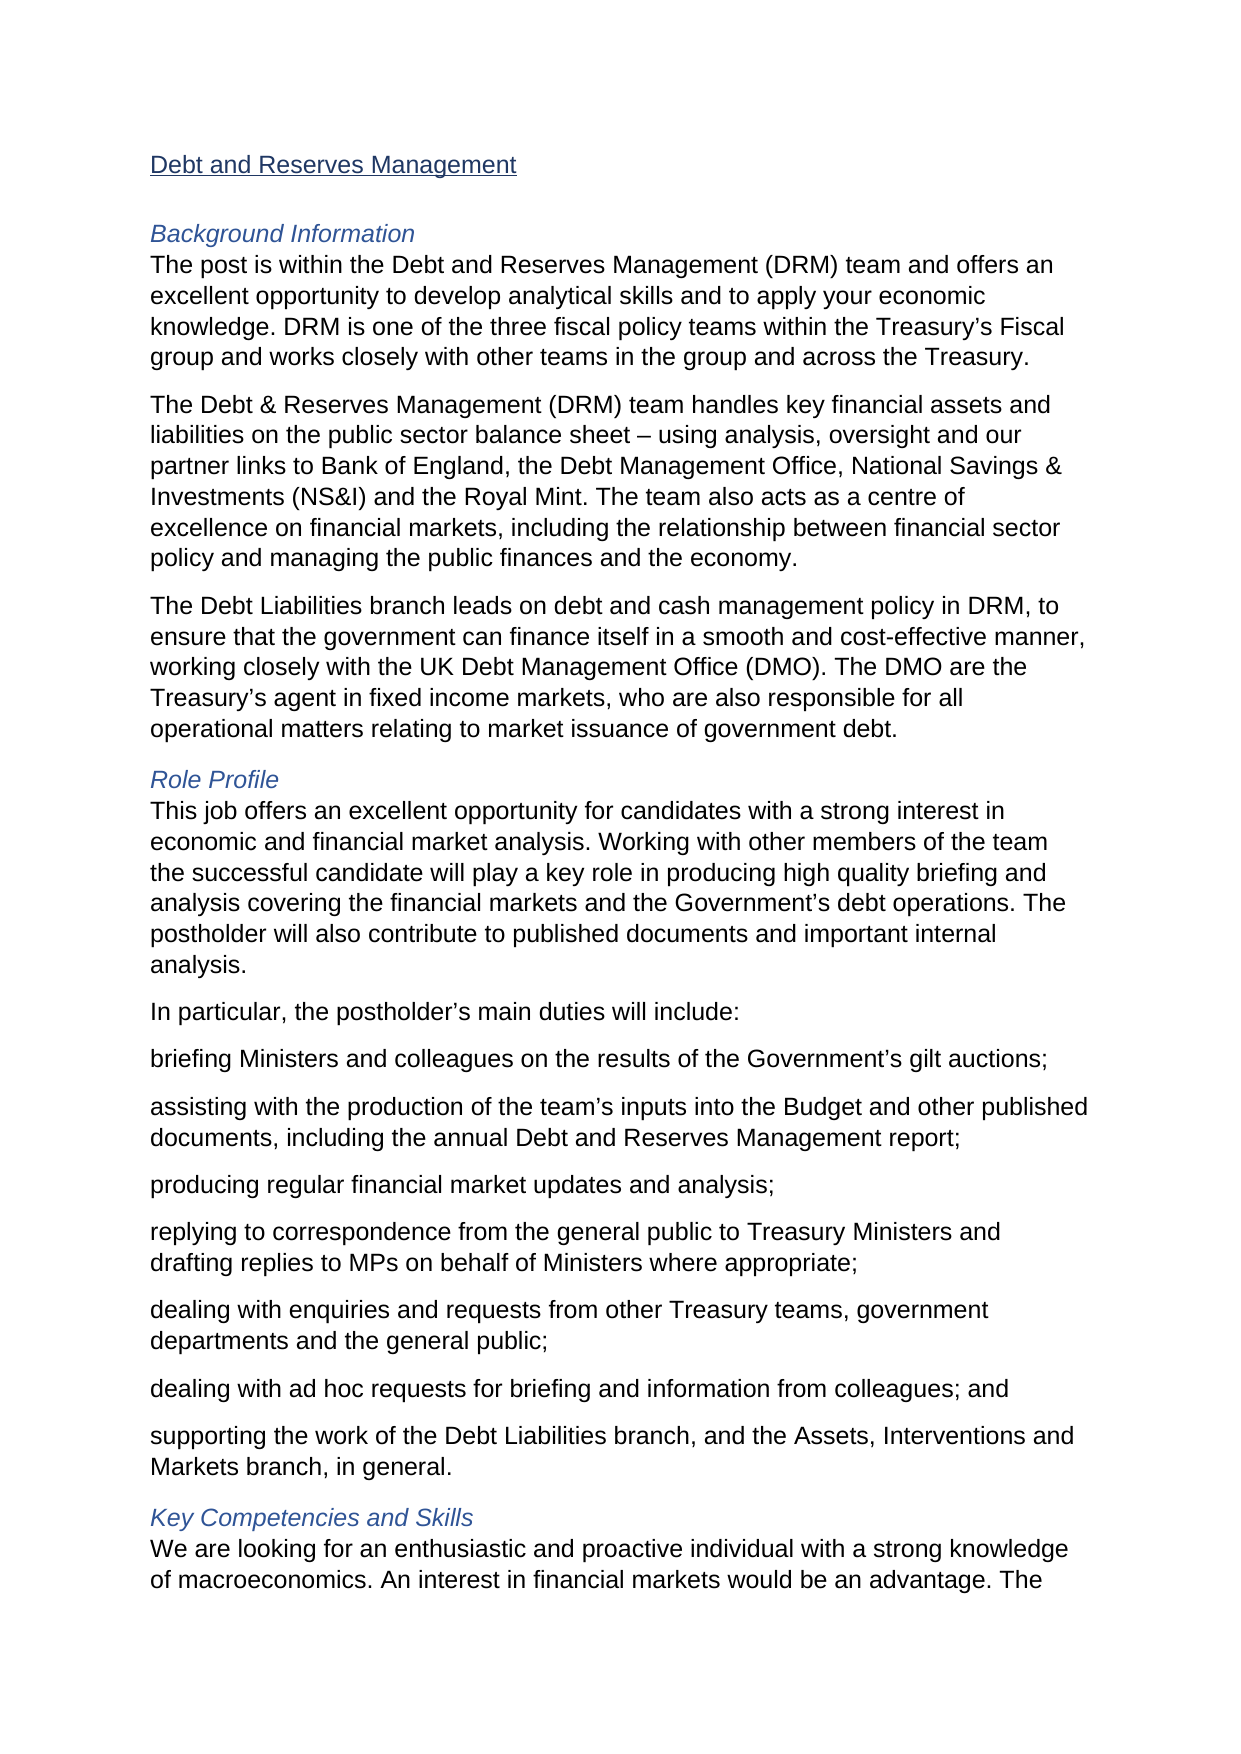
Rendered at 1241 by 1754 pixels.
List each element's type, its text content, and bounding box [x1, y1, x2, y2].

subtitle Background Information [150, 219, 1090, 248]
text briefing Ministers and colleagues on the results of the Government’s gilt auctions; [150, 1044, 1090, 1073]
text The Debt & Reserves Management (DRM) team handles key financial assets and liabilities on the public sector balance sheet – using analysis, oversight and our partner links to Bank of England, the Debt Management Office, National Savings & Investments (NS&I) and the Royal Mint. The team also acts as a centre of excellence on financial markets, including the relationship between financial sector policy and managing the public finances and the economy. [150, 390, 1090, 572]
text The Debt Liabilities branch leads on debt and cash management policy in DRM, to ensure that the government can finance itself in a smooth and cost-effective manner, working closely with the UK Debt Management Office (DMO). The DMO are the Treasury’s agent in fixed income markets, who are also responsible for all operational matters relating to market issuance of government debt. [150, 591, 1090, 742]
text This job offers an excellent opportunity for candidates with a strong interest in economic and financial market analysis. Working with other members of the team the successful candidate will play a key role in producing high quality briefing and analysis covering the financial markets and the Government’s debt operations. The postholder will also contribute to published documents and important internal analysis. [150, 796, 1090, 978]
text producing regular financial market updates and analysis; [150, 1170, 1090, 1199]
subtitle Role Profile [150, 765, 1090, 794]
text The post is within the Debt and Reserves Management (DRM) team and offers an excellent opportunity to develop analytical skills and to apply your economic knowledge. DRM is one of the three fiscal policy teams within the Treasury’s Fiscal group and works closely with other teams in the group and across the Treasury. [150, 250, 1090, 371]
text assisting with the production of the team’s inputs into the Budget and other published documents, including the annual Debt and Reserves Management report; [150, 1092, 1090, 1151]
subtitle Key Competencies and Skills [150, 1503, 1090, 1532]
text We are looking for an enthusiastic and proactive individual with a strong knowledge of macroeconomics. An interest in financial markets would be an advantage. The [150, 1534, 1090, 1593]
text supporting the work of the Debt Liabilities branch, and the Assets, Interventions and Markets branch, in general. [150, 1421, 1090, 1481]
subtitle Debt and Reserves Management [150, 150, 1090, 179]
text replying to correspondence from the general public to Treasury Ministers and drafting replies to MPs on behalf of Ministers where appropriate; [150, 1217, 1090, 1277]
text dealing with ad hoc requests for briefing and information from colleagues; and [150, 1374, 1090, 1402]
text In particular, the postholder’s main duties will include: [150, 997, 1090, 1026]
text dealing with enquiries and requests from other Treasury teams, government departments and the general public; [150, 1296, 1090, 1355]
